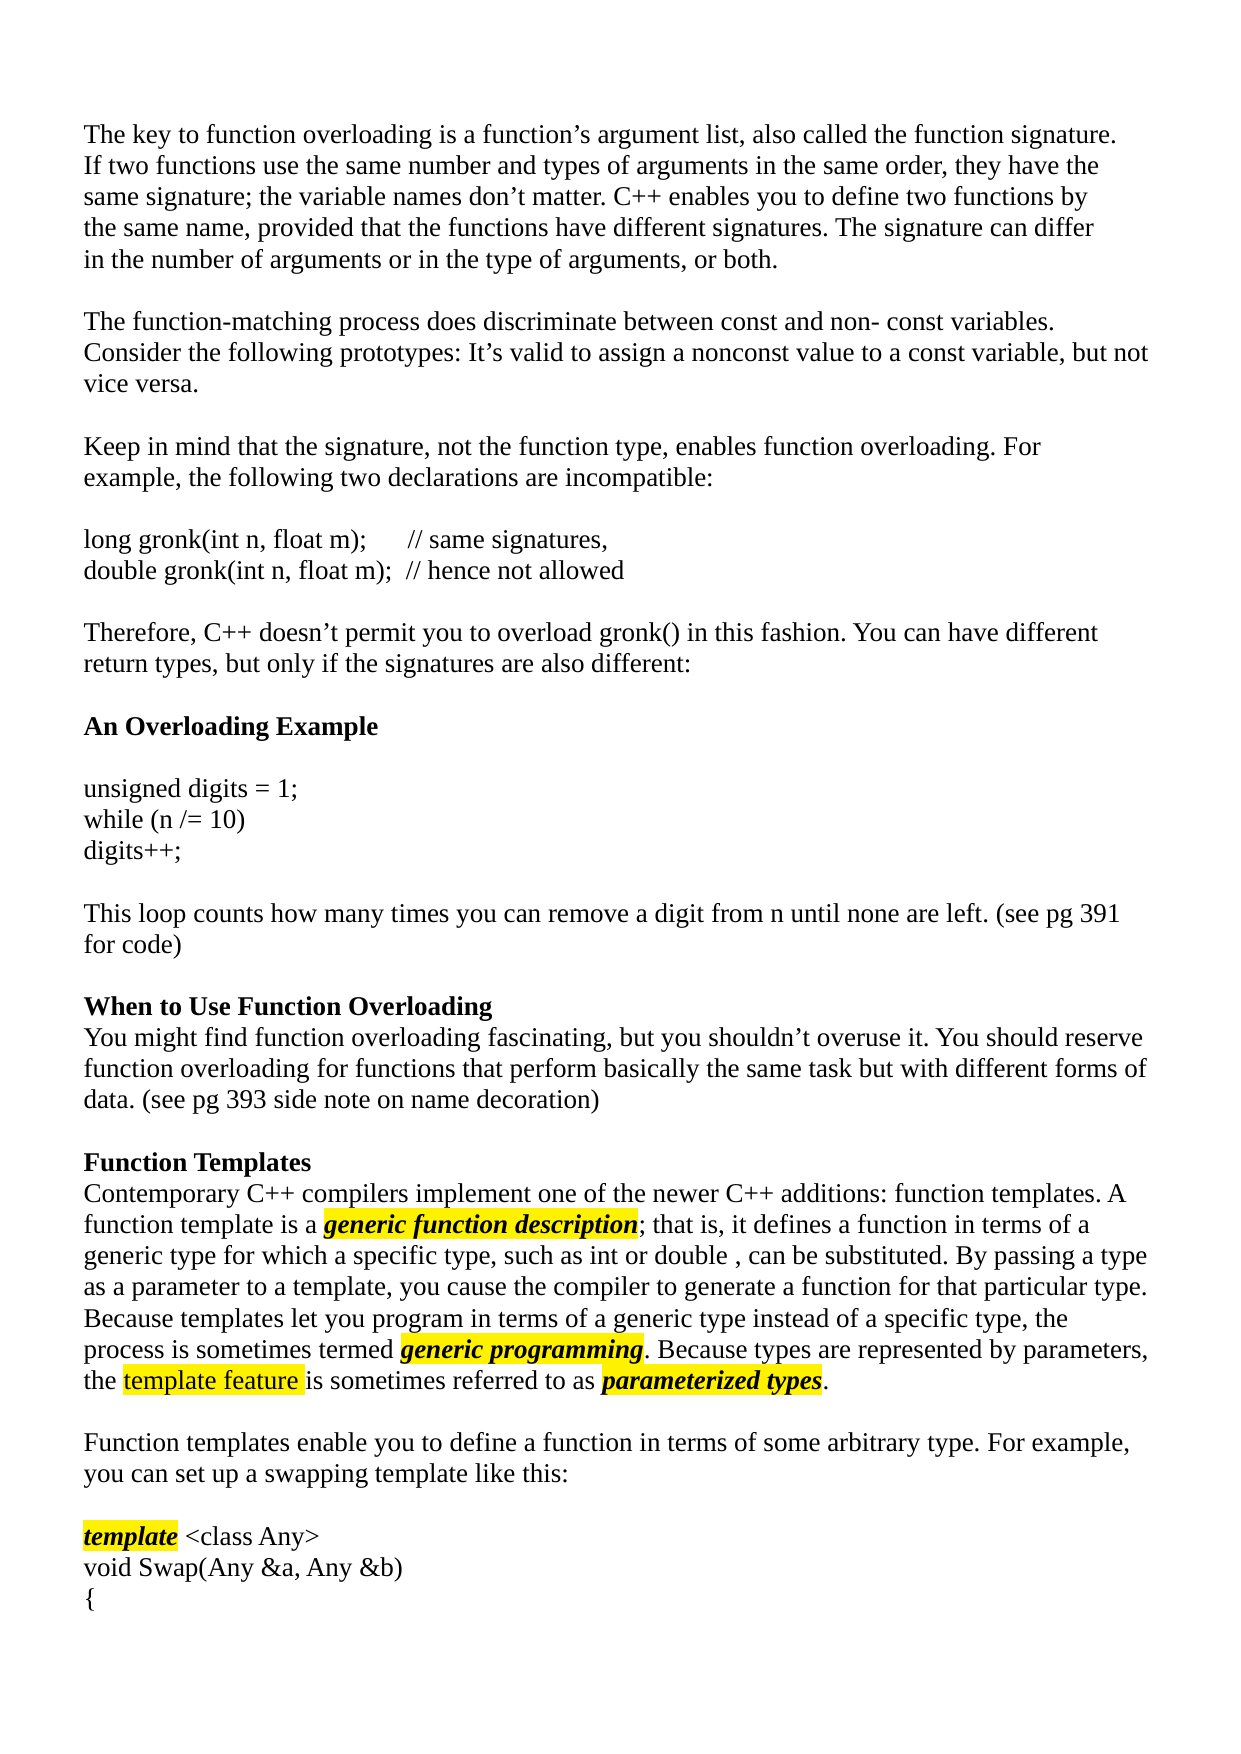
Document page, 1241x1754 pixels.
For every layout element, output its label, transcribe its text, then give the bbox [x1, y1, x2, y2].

text Keep in mind that the signature, not the function type, enables function overloading. For [83, 429, 1149, 461]
text digits++; [83, 834, 1149, 866]
text When to Use Function Overloading [83, 990, 1149, 1021]
text template <class Any> [83, 1520, 1149, 1551]
text Therefore, C++ doesn’t permit you to overload gronk() in this fashion. You can have different [83, 616, 1149, 648]
text while (n /= 10) [83, 803, 1149, 834]
text example, the following two declarations are incompatible: [83, 461, 1149, 492]
text Function templates enable you to define a function in terms of some arbitrary type. For example, you can set up a swapping template like this: [83, 1426, 1149, 1488]
text { [83, 1582, 1149, 1613]
text If two functions use the same number and types of arguments in the same order, they have the [83, 149, 1149, 180]
text unsigned digits = 1; [83, 772, 1149, 803]
text This loop counts how many times you can remove a digit from n until none are left. (see pg 391 for code) [83, 897, 1149, 959]
text You might find function overloading fascinating, but you shouldn’t overuse it. You should reserve function overloading for functions that perform basically the same task but with different forms of data. (see pg 393 side note on name decoration) [83, 1021, 1149, 1115]
text An Overloading Example [83, 710, 1149, 741]
text the same name, provided that the functions have different signatures. The signature can differ [83, 212, 1149, 243]
text in the number of arguments or in the type of arguments, or both. [83, 243, 1149, 274]
text return types, but only if the signatures are also different: [83, 648, 1149, 679]
text same signature; the variable names don’t matter. C++ enables you to define two functions by [83, 180, 1149, 212]
text long gronk(int n, float m); // same signatures, [83, 523, 1149, 554]
text The function-matching process does discriminate between const and non- const variables. [83, 305, 1149, 336]
text Contemporary C++ compilers implement one of the newer C++ additions: function templates. A function template is a generic function description; that is, it defines a function in terms of a generic type for which a specific type, such as int or double , can be substituted. By passing a type as a parameter to a template, you cause the compiler to generate a function for that particular type. Because templates let you program in terms of a generic type instead of a specific type, the process is sometimes termed generic programming. Because types are represented by parameters, the template feature is sometimes referred to as parameterized types. [83, 1177, 1149, 1395]
text Consider the following prototypes: It’s valid to assign a nonconst value to a const variable, but not vice versa. [83, 336, 1149, 398]
text The key to function overloading is a function’s argument list, also called the function signature. [83, 118, 1149, 149]
text Function Templates [83, 1146, 1149, 1177]
text double gronk(int n, float m); // hence not allowed [83, 554, 1149, 585]
text void Swap(Any &a, Any &b) [83, 1551, 1149, 1582]
